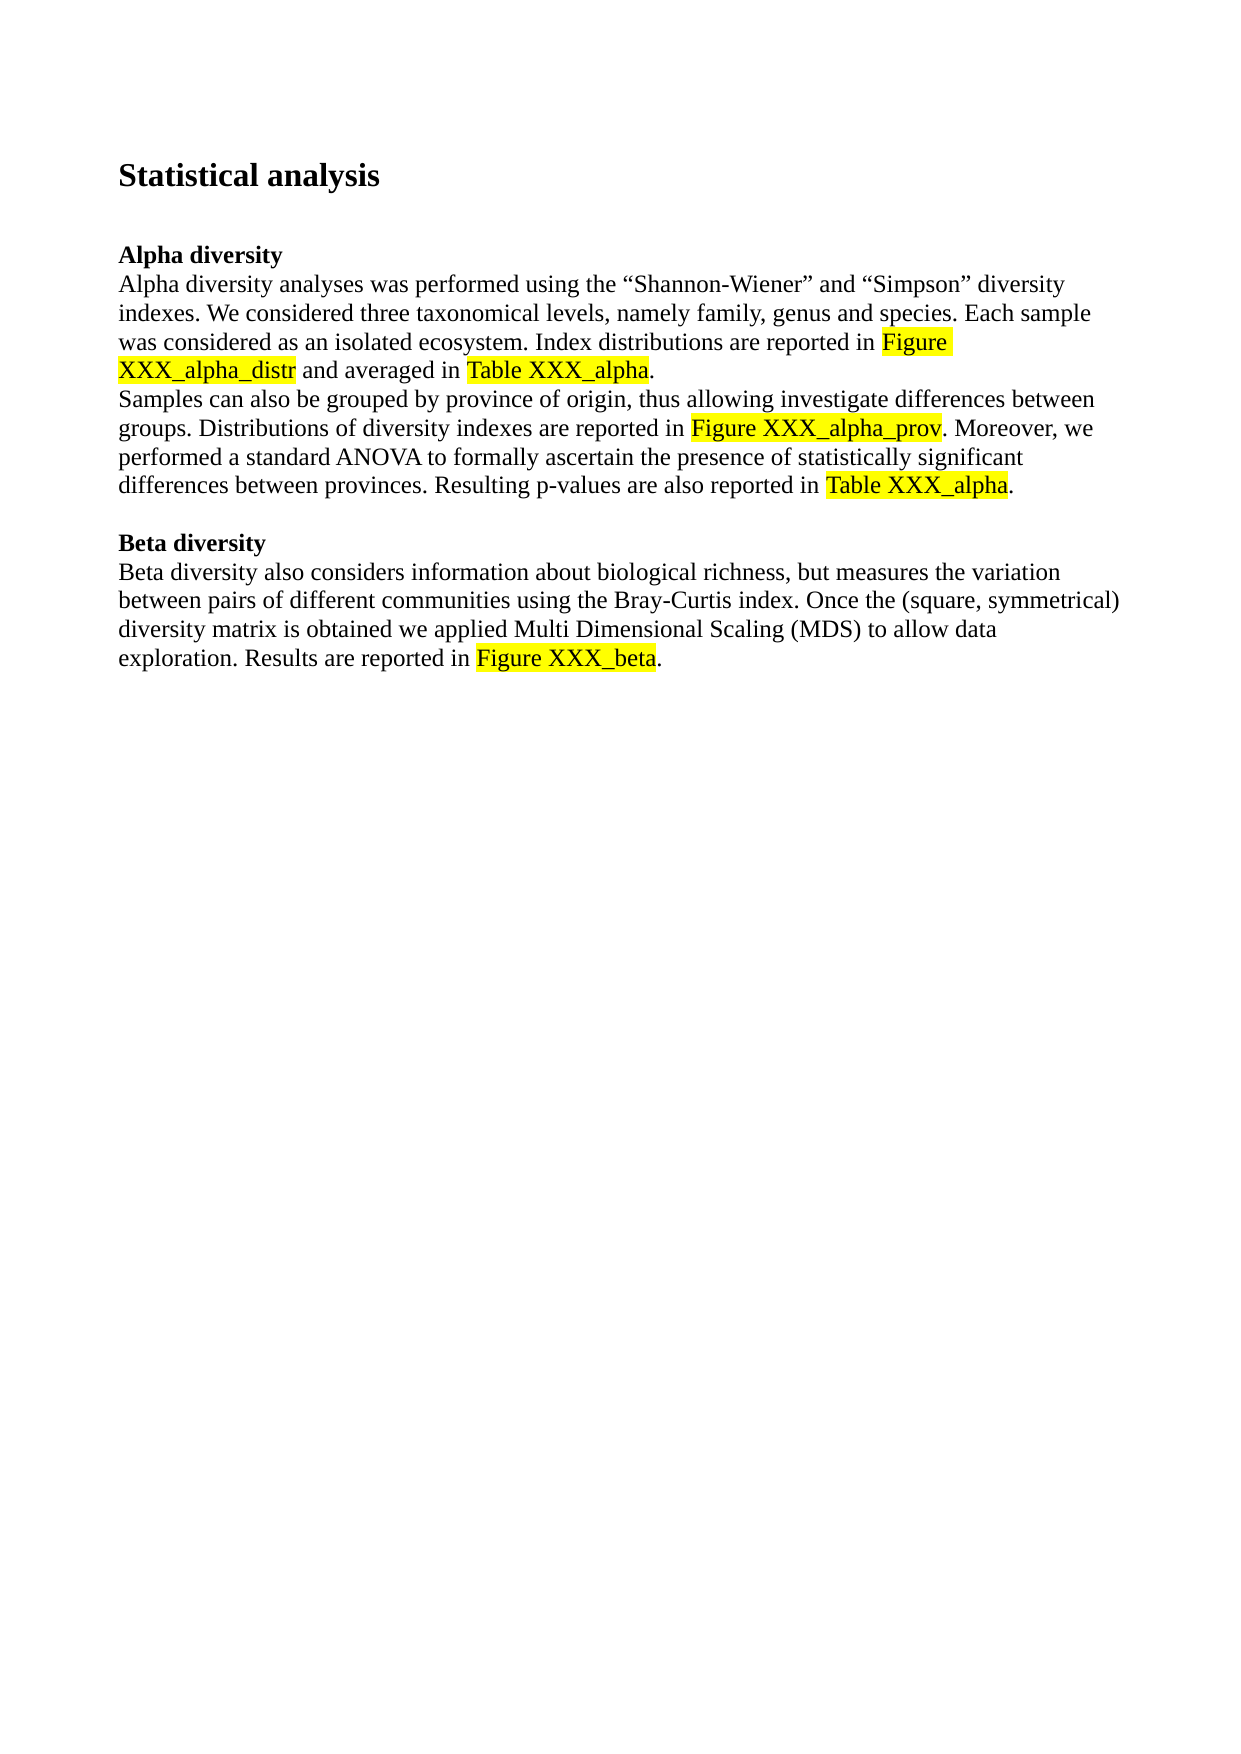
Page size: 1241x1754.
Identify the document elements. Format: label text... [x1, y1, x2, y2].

text Alpha diversity analyses was performed using the “Shannon-Wiener” and “Simpson” diversity indexes. We considered three taxonomical levels, namely family, genus and species. Each sample was considered as an isolated ecosystem. Index distributions are reported in Figure XXX_alpha_distr and averaged in Table XXX_alpha. [118, 269, 1122, 384]
text Beta diversity [118, 528, 1122, 557]
text Beta diversity also considers information about biological richness, but measures the variation between pairs of different communities using the Bray-Curtis index. Once the (square, symmetrical) diversity matrix is obtained we applied Multi Dimensional Scaling (MDS) to allow data exploration. Results are reported in Figure XXX_beta. [118, 557, 1122, 672]
text Samples can also be grouped by province of origin, thus allowing investigate differences between groups. Distributions of diversity indexes are reported in Figure XXX_alpha_prov. Moreover, we performed a standard ANOVA to formally ascertain the presence of statistically significant differences between provinces. Resulting p-values are also reported in Table XXX_alpha. [118, 384, 1122, 499]
text Alpha diversity [118, 241, 1122, 269]
subtitle Statistical analysis [118, 156, 1122, 194]
